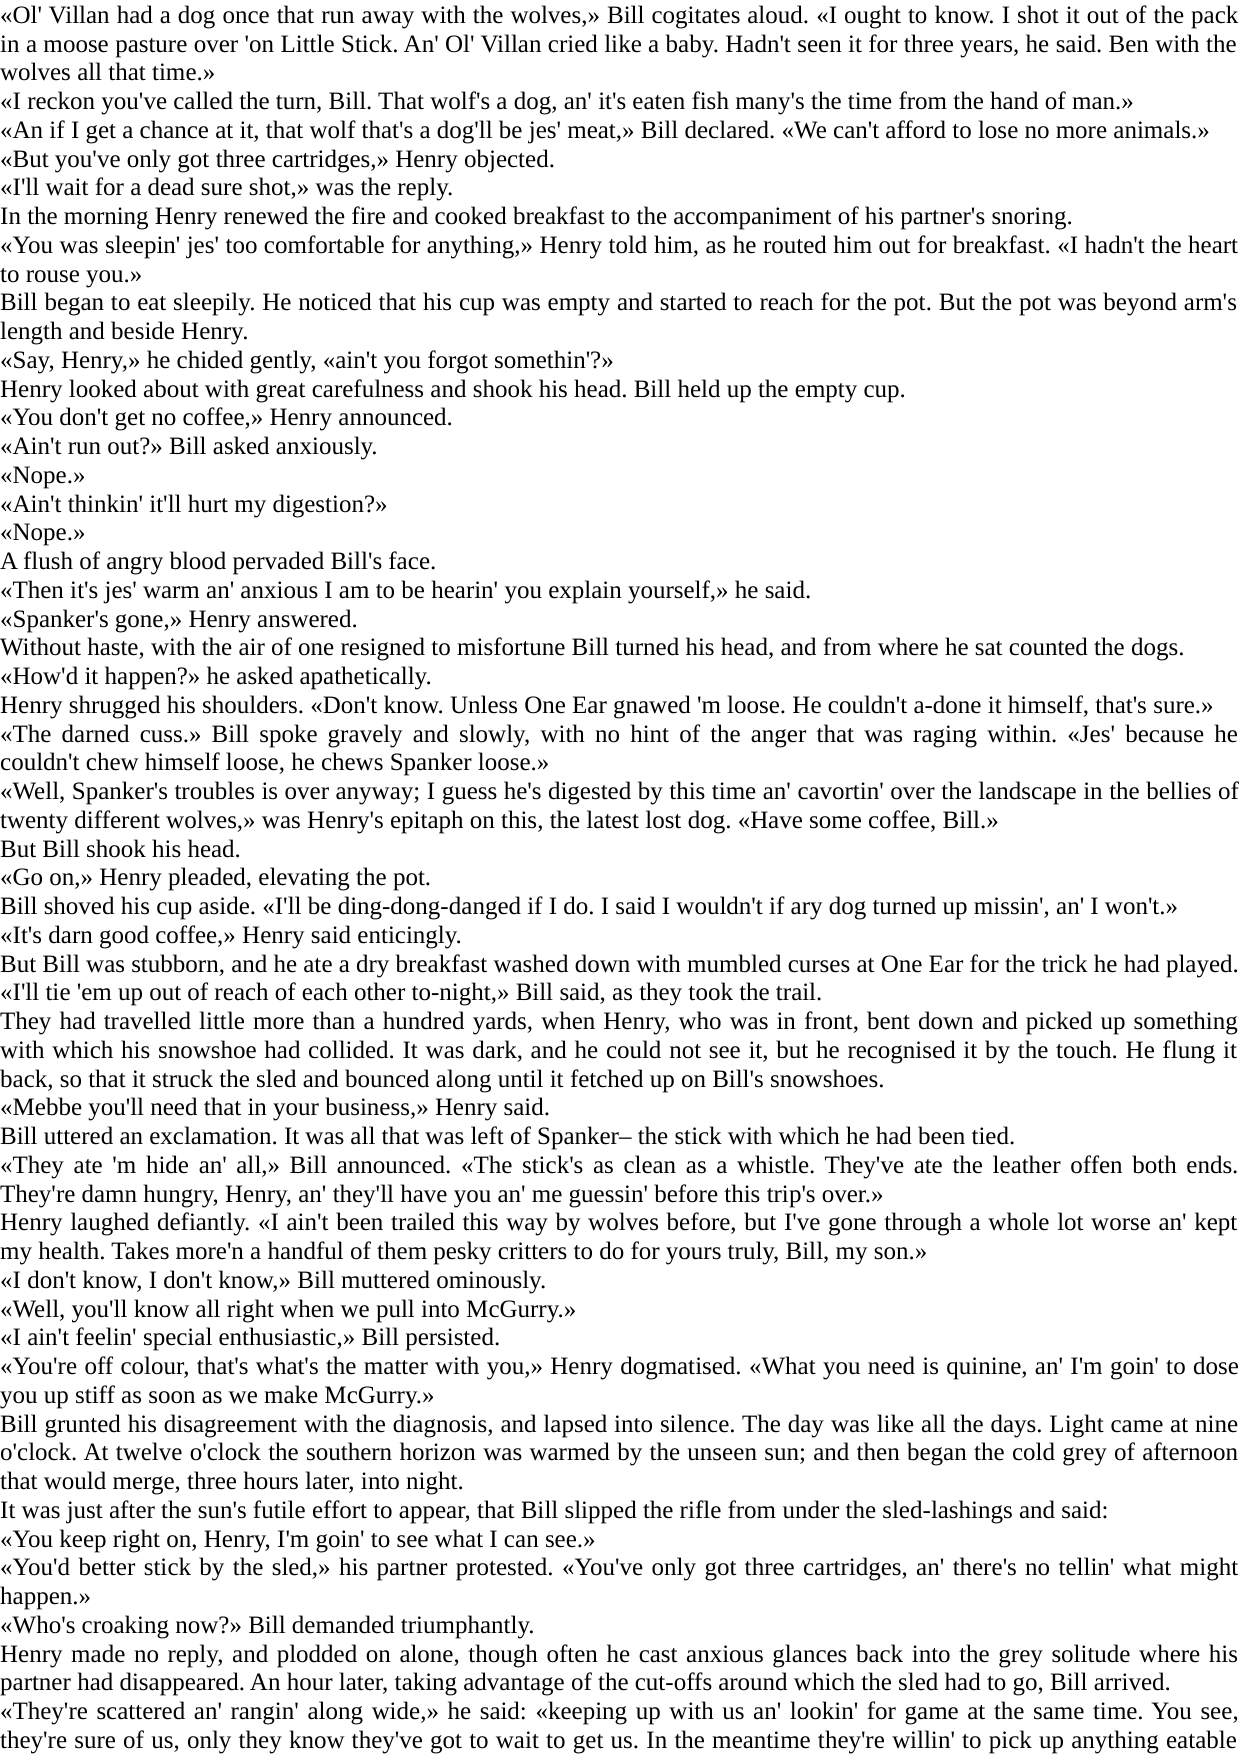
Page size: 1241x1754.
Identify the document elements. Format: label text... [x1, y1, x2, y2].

text «Say, Henry,» he chided gently, «ain't you forgot somethin'?» [0, 345, 1240, 374]
text But Bill was stubborn, and he ate a dry breakfast washed down with mumbled curses at One Ear for the trick he had played. [0, 949, 1240, 977]
text «Mebbe you'll need that in your business,» Henry said. [0, 1092, 1240, 1121]
text «Well, Spanker's troubles is over anyway; I guess he's digested by this time an' cavortin' over the landscape in the bellies of twenty different wolves,» was Henry's epitaph on this, the latest lost dog. «Have some coffee, Bill.» [0, 776, 1240, 834]
text They had travelled little more than a hundred yards, when Henry, who was in front, bent down and picked up something with which his snowshoe had collided. It was dark, and he could not see it, but he recognised it by the touch. He flung it back, so that it struck the sled and bounced along until it fetched up on Bill's snowshoes. [0, 1006, 1240, 1092]
text Henry laughed defiantly. «I ain't been trailed this way by wolves before, but I've gone through a whole lot worse an' kept my health. Takes more'n a handful of them pesky critters to do for yours truly, Bill, my son.» [0, 1207, 1240, 1265]
text Bill shoved his cup aside. «I'll be ding-dong-danged if I do. I said I wouldn't if ary dog turned up missin', an' I won't.» [0, 891, 1240, 920]
text «I'll wait for a dead sure shot,» was the reply. [0, 172, 1240, 201]
text Henry made no reply, and plodded on alone, though often he cast anxious glances back into the grey solitude where his partner had disappeared. An hour later, taking advantage of the cut-offs around which the sled had to go, Bill arrived. [0, 1639, 1240, 1696]
text «How'd it happen?» he asked apathetically. [0, 661, 1240, 690]
text Henry shrugged his shoulders. «Don't know. Unless One Ear gnawed 'm loose. He couldn't a-done it himself, that's sure.» [0, 690, 1240, 719]
text «I don't know, I don't know,» Bill muttered ominously. [0, 1265, 1240, 1294]
text «An if I get a chance at it, that wolf that's a dog'll be jes' meat,» Bill declared. «We can't afford to lose no more animals.» [0, 115, 1240, 144]
text In the morning Henry renewed the fire and cooked breakfast to the accompaniment of his partner's snoring. [0, 201, 1240, 230]
text Without haste, with the air of one resigned to misfortune Bill turned his head, and from where he sat counted the dogs. [0, 632, 1240, 661]
text Bill uttered an exclamation. It was all that was left of Spanker– the stick with which he had been tied. [0, 1121, 1240, 1150]
text «I ain't feelin' special enthusiastic,» Bill persisted. [0, 1322, 1240, 1351]
text «You was sleepin' jes' too comfortable for anything,» Henry told him, as he routed him out for breakfast. «I hadn't the heart to rouse you.» [0, 230, 1240, 287]
text «Go on,» Henry pleaded, elevating the pot. [0, 862, 1240, 891]
text But Bill shook his head. [0, 834, 1240, 862]
text «Nope.» [0, 517, 1240, 546]
text «You're off colour, that's what's the matter with you,» Henry dogmatised. «What you need is quinine, an' I'm goin' to dose you up stiff as soon as we make McGurry.» [0, 1351, 1240, 1409]
text A flush of angry blood pervaded Bill's face. [0, 546, 1240, 575]
text «You don't get no coffee,» Henry announced. [0, 402, 1240, 431]
text «You keep right on, Henry, I'm goin' to see what I can see.» [0, 1524, 1240, 1552]
text «They're scattered an' rangin' along wide,» he said: «keeping up with us an' lookin' for game at the same time. You see, they're sure of us, only they know they've got to wait to get us. In the meantime they're willin' to pick up anything eatable [0, 1696, 1240, 1754]
text «Spanker's gone,» Henry answered. [0, 604, 1240, 632]
text Bill grunted his disagreement with the diagnosis, and lapsed into silence. The day was like all the days. Light came at nine o'clock. At twelve o'clock the southern horizon was warmed by the unseen sun; and then began the cold grey of afternoon that would merge, three hours later, into night. [0, 1409, 1240, 1495]
text «Then it's jes' warm an' anxious I am to be hearin' you explain yourself,» he said. [0, 575, 1240, 604]
text «But you've only got three cartridges,» Henry objected. [0, 144, 1240, 172]
text «They ate 'm hide an' all,» Bill announced. «The stick's as clean as a whistle. They've ate the leather offen both ends. They're damn hungry, Henry, an' they'll have you an' me guessin' before this trip's over.» [0, 1150, 1240, 1207]
text «You'd better stick by the sled,» his partner protested. «You've only got three cartridges, an' there's no tellin' what might happen.» [0, 1552, 1240, 1610]
text «It's darn good coffee,» Henry said enticingly. [0, 920, 1240, 949]
text «The darned cuss.» Bill spoke gravely and slowly, with no hint of the anger that was raging within. «Jes' because he couldn't chew himself loose, he chews Spanker loose.» [0, 719, 1240, 776]
text «Ol' Villan had a dog once that run away with the wolves,» Bill cogitates aloud. «I ought to know. I shot it out of the pack in a moose pasture over 'on Little Stick. An' Ol' Villan cried like a baby. Hadn't seen it for three years, he said. Ben with the wolves all that time.» [0, 0, 1240, 86]
text «I reckon you've called the turn, Bill. That wolf's a dog, an' it's eaten fish many's the time from the hand of man.» [0, 86, 1240, 115]
text «Ain't thinkin' it'll hurt my digestion?» [0, 489, 1240, 517]
text It was just after the sun's futile effort to appear, that Bill slipped the rifle from under the sled-lashings and said: [0, 1495, 1240, 1524]
text «I'll tie 'em up out of reach of each other to-night,» Bill said, as they took the trail. [0, 977, 1240, 1006]
text «Nope.» [0, 460, 1240, 489]
text «Who's croaking now?» Bill demanded triumphantly. [0, 1610, 1240, 1639]
text Henry looked about with great carefulness and shook his head. Bill held up the empty cup. [0, 374, 1240, 402]
text «Well, you'll know all right when we pull into McGurry.» [0, 1294, 1240, 1322]
text «Ain't run out?» Bill asked anxiously. [0, 431, 1240, 460]
text Bill began to eat sleepily. He noticed that his cup was empty and started to reach for the pot. But the pot was beyond arm's length and beside Henry. [0, 287, 1240, 345]
